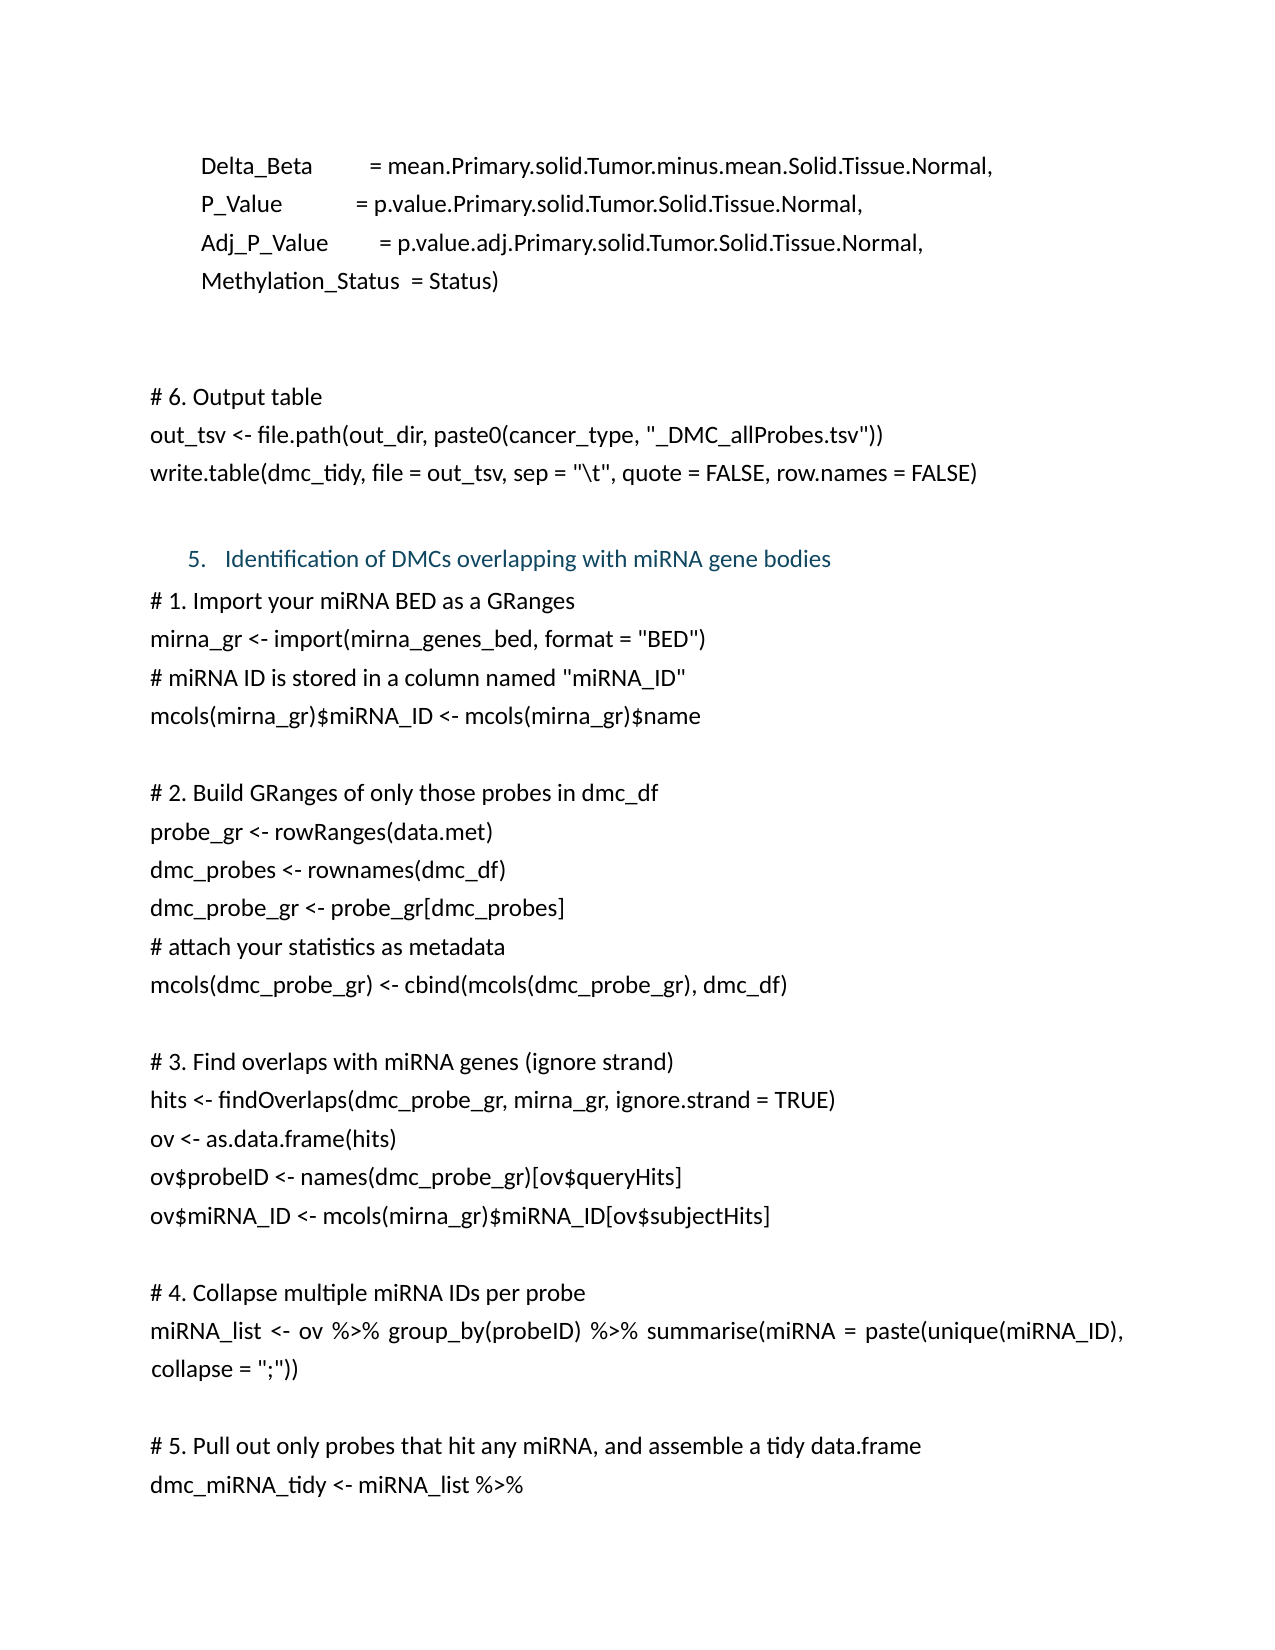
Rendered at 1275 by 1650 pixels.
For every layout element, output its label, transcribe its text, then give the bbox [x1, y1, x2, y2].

text # 2. Build GRanges of only those probes in dmc_df [150, 777, 1125, 808]
text ov$probeID <- names(dmc_probe_gr)[ov$queryHits] [150, 1162, 1125, 1192]
text P_Value = p.value.Primary.solid.Tumor.Solid.Tissue.Normal, [150, 188, 1125, 219]
text dmc_probe_gr <- probe_gr[dmc_probes] [150, 892, 1125, 923]
text dmc_miRNA_tidy <- miRNA_list %>% [150, 1469, 1125, 1499]
text hits <- findOverlaps(dmc_probe_gr, mirna_gr, ignore.strand = TRUE) [150, 1085, 1125, 1115]
text # 5. Pull out only probes that hit any miRNA, and assemble a tidy data.frame [150, 1430, 1125, 1461]
text mcols(mirna_gr)$miRNA_ID <- mcols(mirna_gr)$name [150, 700, 1125, 731]
text mcols(dmc_probe_gr) <- cbind(mcols(dmc_probe_gr), dmc_df) [150, 969, 1125, 1000]
subtitle Identification of DMCs overlapping with miRNA gene bodies [187, 543, 1125, 573]
text probe_gr <- rowRanges(data.met) [150, 816, 1125, 846]
text ov <- as.data.frame(hits) [150, 1123, 1125, 1154]
text dmc_probes <- rownames(dmc_df) [150, 854, 1125, 884]
text Delta_Beta = mean.Primary.solid.Tumor.minus.mean.Solid.Tissue.Normal, [150, 150, 1125, 181]
text Methylation_Status = Status) [150, 265, 1125, 296]
text # 6. Output table [150, 381, 1125, 411]
text # miRNA ID is stored in a column named "miRNA_ID" [150, 662, 1125, 692]
text ov$miRNA_ID <- mcols(mirna_gr)$miRNA_ID[ov$subjectHits] [150, 1200, 1125, 1231]
text mirna_gr <- import(mirna_genes_bed, format = "BED") [150, 623, 1125, 654]
text # attach your statistics as metadata [150, 931, 1125, 961]
text # 3. Find overlaps with miRNA genes (ignore strand) [150, 1046, 1125, 1077]
text miRNA_list <- ov %>% group_by(probeID) %>% summarise(miRNA = paste(unique(miRNA_ID), collapse = ";")) [150, 1315, 1125, 1384]
text out_tsv <- file.path(out_dir, paste0(cancer_type, "_DMC_allProbes.tsv")) [150, 419, 1125, 449]
text # 4. Collapse multiple miRNA IDs per probe [150, 1277, 1125, 1307]
text Adj_P_Value = p.value.adj.Primary.solid.Tumor.Solid.Tissue.Normal, [150, 227, 1125, 257]
text # 1. Import your miRNA BED as a GRanges [150, 585, 1125, 616]
text write.table(dmc_tidy, file = out_tsv, sep = "\t", quote = FALSE, row.names = FALSE) [150, 457, 1125, 488]
